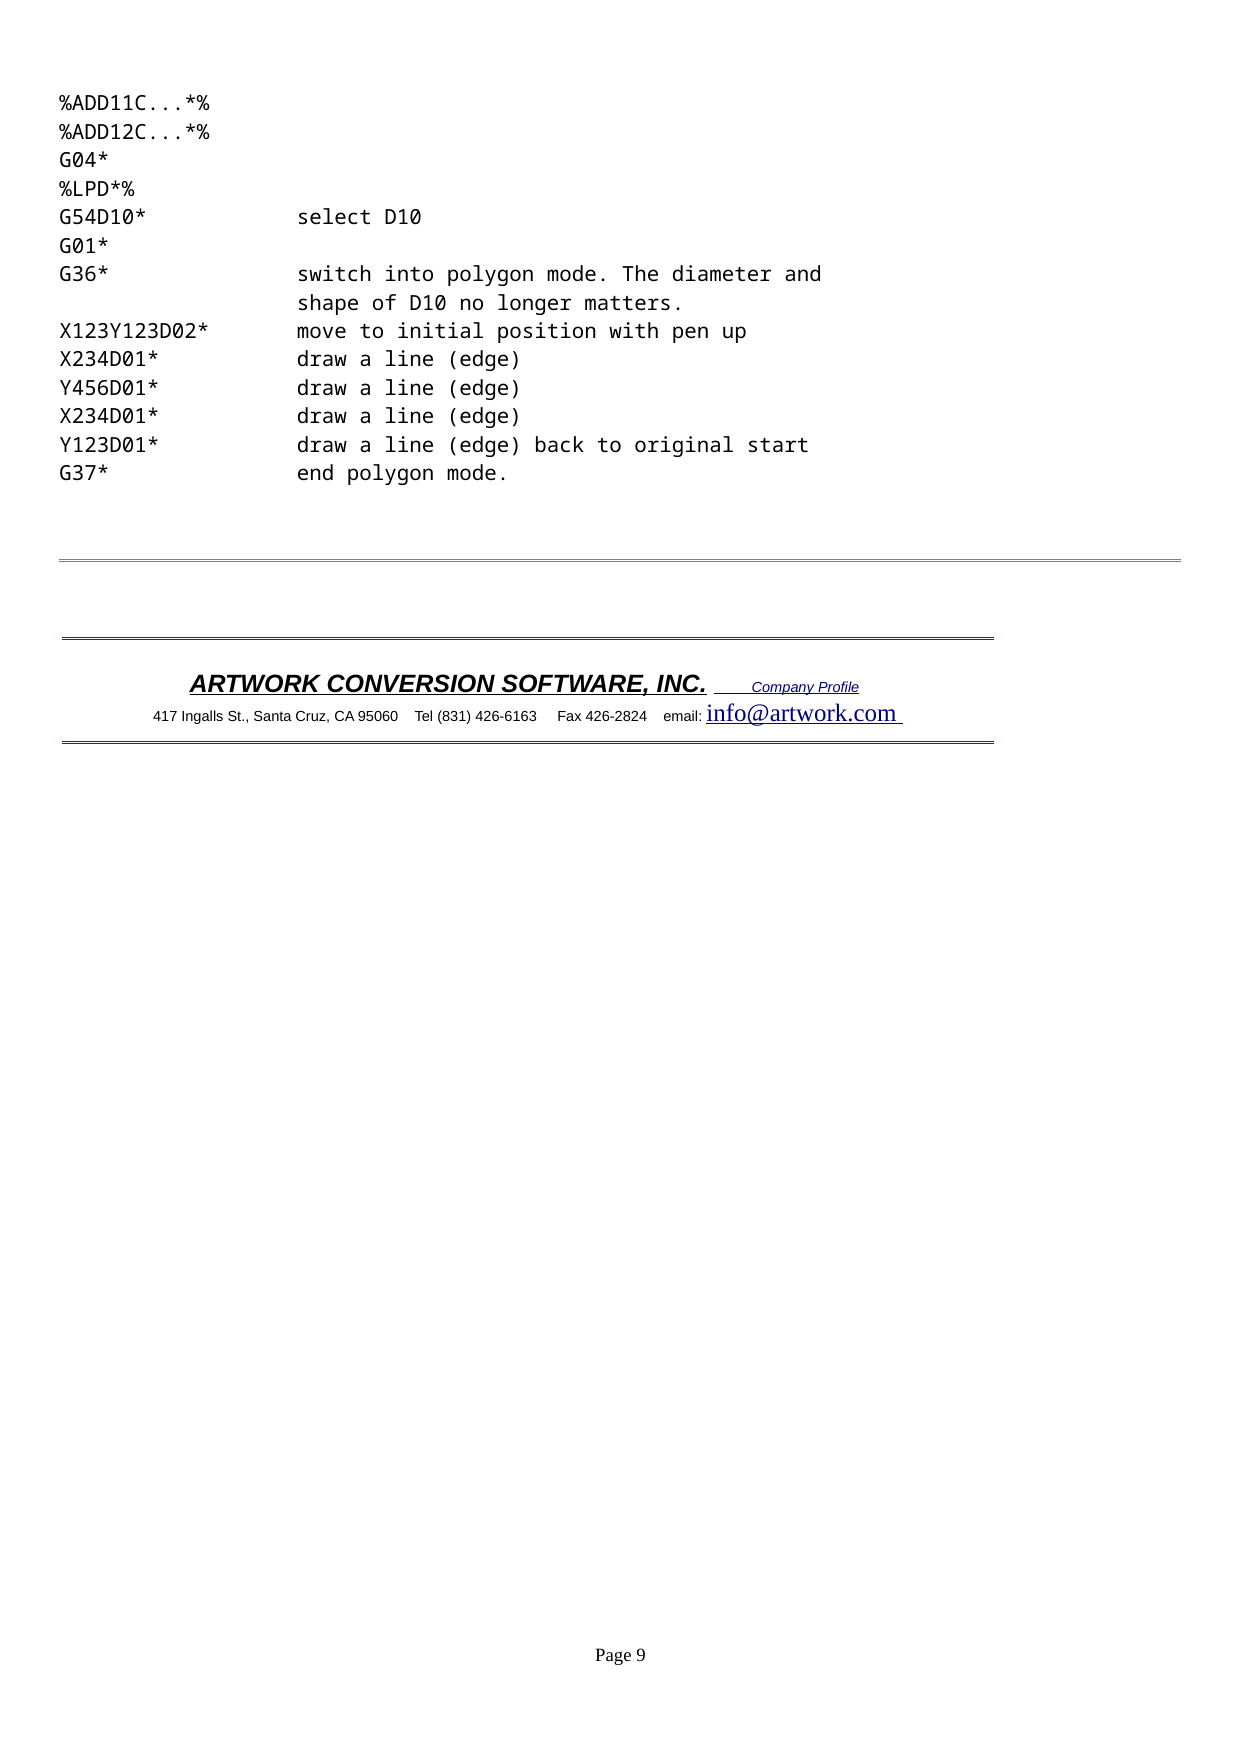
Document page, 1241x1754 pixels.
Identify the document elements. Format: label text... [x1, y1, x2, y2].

text G36* switch into polygon mode. The diameter and [59, 259, 1181, 288]
text G04* [59, 145, 1181, 174]
text Y123D01* draw a line (edge) back to original start [59, 430, 1181, 458]
text X234D01* draw a line (edge) [59, 401, 1181, 430]
text G01* [59, 231, 1181, 259]
text Y456D01* draw a line (edge) [59, 373, 1181, 401]
text %ADD12C...*% [59, 117, 1181, 145]
text %ADD11C...*% [59, 88, 1181, 117]
text X234D01* draw a line (edge) [59, 344, 1181, 373]
text X123Y123D02* move to initial position with pen up [59, 316, 1181, 344]
text shape of D10 no longer matters. [59, 288, 1181, 316]
table_header ARTWORK CONVERSION SOFTWARE, INC. Company Profile 417 Ingalls St., Santa Cruz, CA 95060 Tel (831) 426-6163 Fax 426-2824 email: info@artwork.com [59, 620, 997, 776]
text G37* end polygon mode. [59, 458, 1181, 487]
text %LPD*% [59, 174, 1181, 202]
text G54D10* select D10 [59, 202, 1181, 231]
